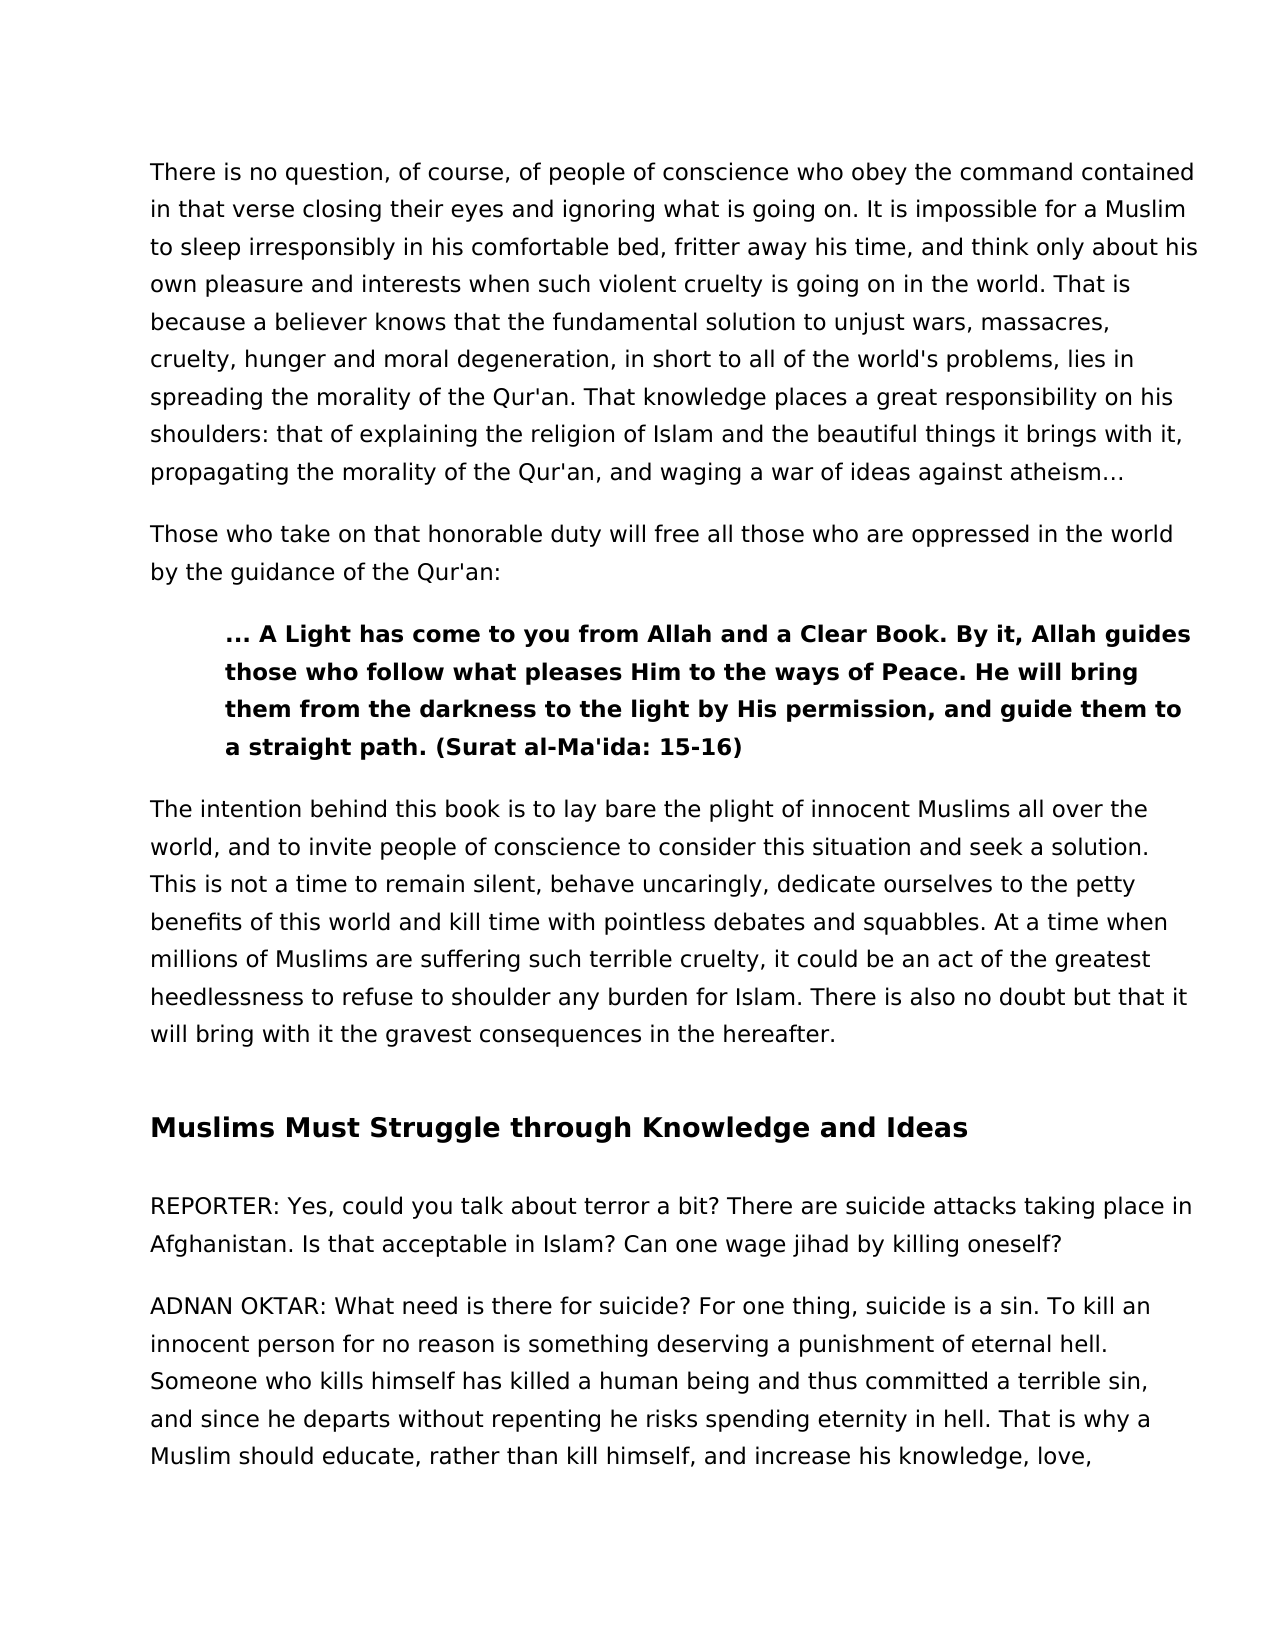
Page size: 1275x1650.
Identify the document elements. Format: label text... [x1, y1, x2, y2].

text REPORTER: Yes, could you talk about terror a bit? There are suicide attacks taking place in Afghanistan. Is that acceptable in Islam? Can one wage jihad by killing oneself? [150, 1185, 1200, 1260]
subtitle Muslims Must Struggle through Knowledge and Ideas [150, 1112, 1200, 1144]
text The intention behind this book is to lay bare the plight of innocent Muslims all over the world, and to invite people of conscience to consider this situation and seek a solution. This is not a time to remain silent, behave uncaringly, dedicate ourselves to the petty benefits of this world and kill time with pointless debates and squabbles. At a time when millions of Muslims are suffering such terrible cruelty, it could be an act of the greatest heedlessness to refuse to shoulder any burden for Islam. There is also no doubt but that it will bring with it the gravest consequences in the hereafter. [150, 787, 1200, 1050]
text Those who take on that honorable duty will free all those who are oppressed in the world by the guidance of the Qur'an: [150, 512, 1200, 587]
text ... A Light has come to you from Allah and a Clear Book. By it, Allah guides those who follow what pleases Him to the ways of Peace. He will bring them from the darkness to the light by His permission, and guide them to a straight path. (Surat al-Ma'ida: 15-16) [225, 612, 1200, 762]
text There is no question, of course, of people of conscience who obey the command contained in that verse closing their eyes and ignoring what is going on. It is impossible for a Muslim to sleep irresponsibly in his comfortable bed, fritter away his time, and think only about his own pleasure and interests when such violent cruelty is going on in the world. That is because a believer knows that the fundamental solution to unjust wars, massacres, cruelty, hunger and moral degeneration, in short to all of the world's problems, lies in spreading the morality of the Qur'an. That knowledge places a great responsibility on his shoulders: that of explaining the religion of Islam and the beautiful things it brings with it, propagating the morality of the Qur'an, and waging a war of ideas against atheism… [150, 150, 1200, 487]
text ADNAN OKTAR: What need is there for suicide? For one thing, suicide is a sin. To kill an innocent person for no reason is something deserving a punishment of eternal hell. Someone who kills himself has killed a human being and thus committed a terrible sin, and since he departs without repenting he risks spending eternity in hell. That is why a Muslim should educate, rather than kill himself, and increase his knowledge, love, [150, 1285, 1200, 1472]
